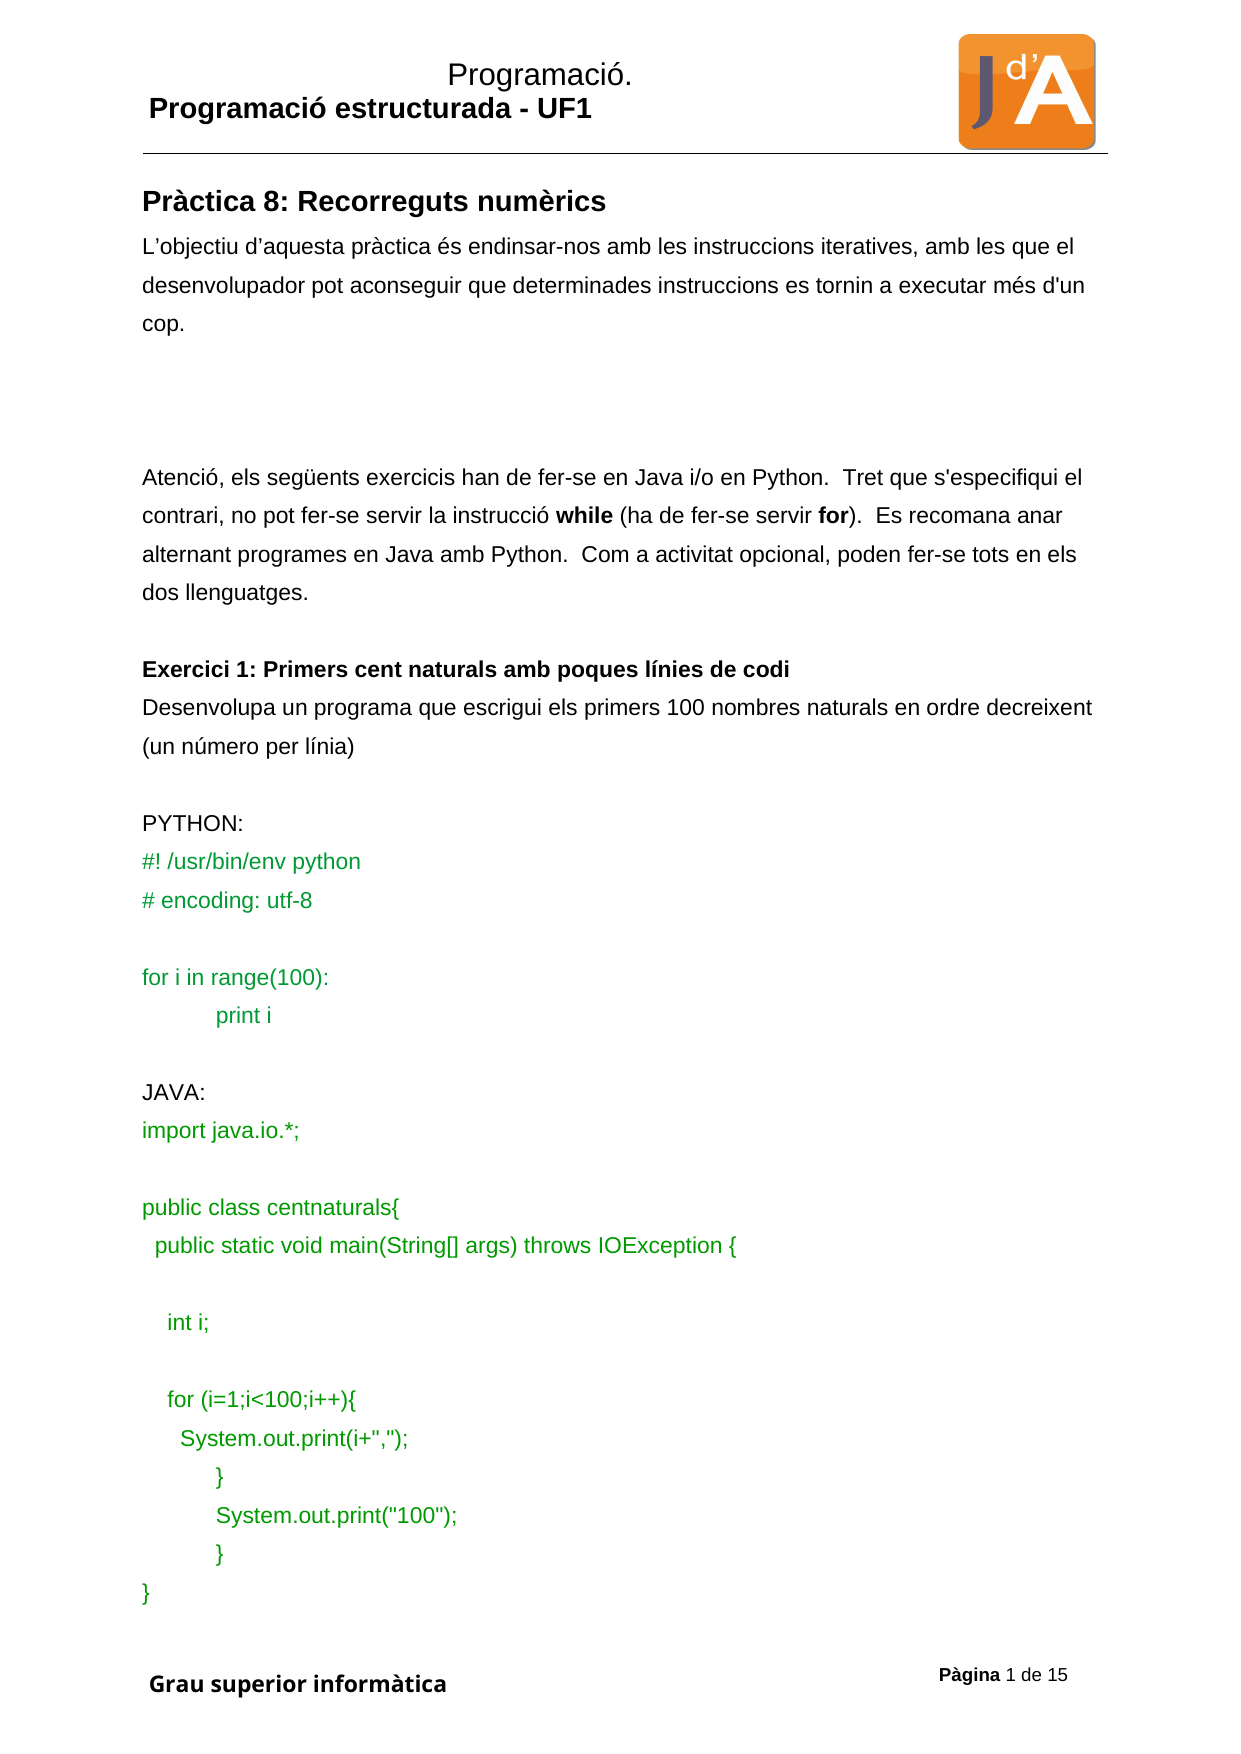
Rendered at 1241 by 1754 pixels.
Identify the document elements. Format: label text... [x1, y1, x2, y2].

text System.out.print("100"); [142, 1502, 1107, 1528]
text PYTHON: [142, 810, 1107, 836]
picture [958, 34, 1096, 150]
text for (i=1;i<100;i++){ [142, 1387, 1107, 1413]
text public class centnaturals{ [142, 1195, 1107, 1220]
text public static void main(String[] args) throws IOException { [142, 1233, 1107, 1259]
text Atenció, els següents exercicis han de fer-se en Java i/o en Python. Tret que s'especifiqui el contrari, no pot fer-se servir la instrucció while (ha de fer-se servir for). Es recomana anar alternant programes en Java amb Python. Com a activitat opcional, poden fer-se tots en els dos llenguatges. [142, 464, 1107, 605]
text print i [142, 1003, 1107, 1028]
text } [142, 1464, 1107, 1489]
text JAVA: [142, 1079, 1107, 1105]
text } [142, 1541, 1107, 1566]
text # encoding: utf-8 [142, 887, 1107, 913]
text System.out.print(i+","); [142, 1425, 1107, 1451]
text Exercici 1: Primers cent naturals amb poques línies de codi [142, 657, 1107, 682]
text #! /usr/bin/env python [142, 849, 1107, 874]
text } [142, 1579, 1107, 1605]
text Desenvolupa un programa que escrigui els primers 100 nombres naturals en ordre decreixent (un número per línia) [142, 695, 1107, 759]
text L’objectiu d’aquesta pràctica és endinsar-nos amb les instruccions iteratives, amb les que el desenvolupador pot aconseguir que determinades instruccions es tornin a executar més d'un cop. [142, 234, 1107, 336]
text int i; [142, 1310, 1107, 1336]
text for i in range(100): [142, 964, 1107, 990]
text Pràctica 8: Recorreguts numèrics [142, 185, 1107, 218]
text import java.io.*; [142, 1118, 1107, 1143]
